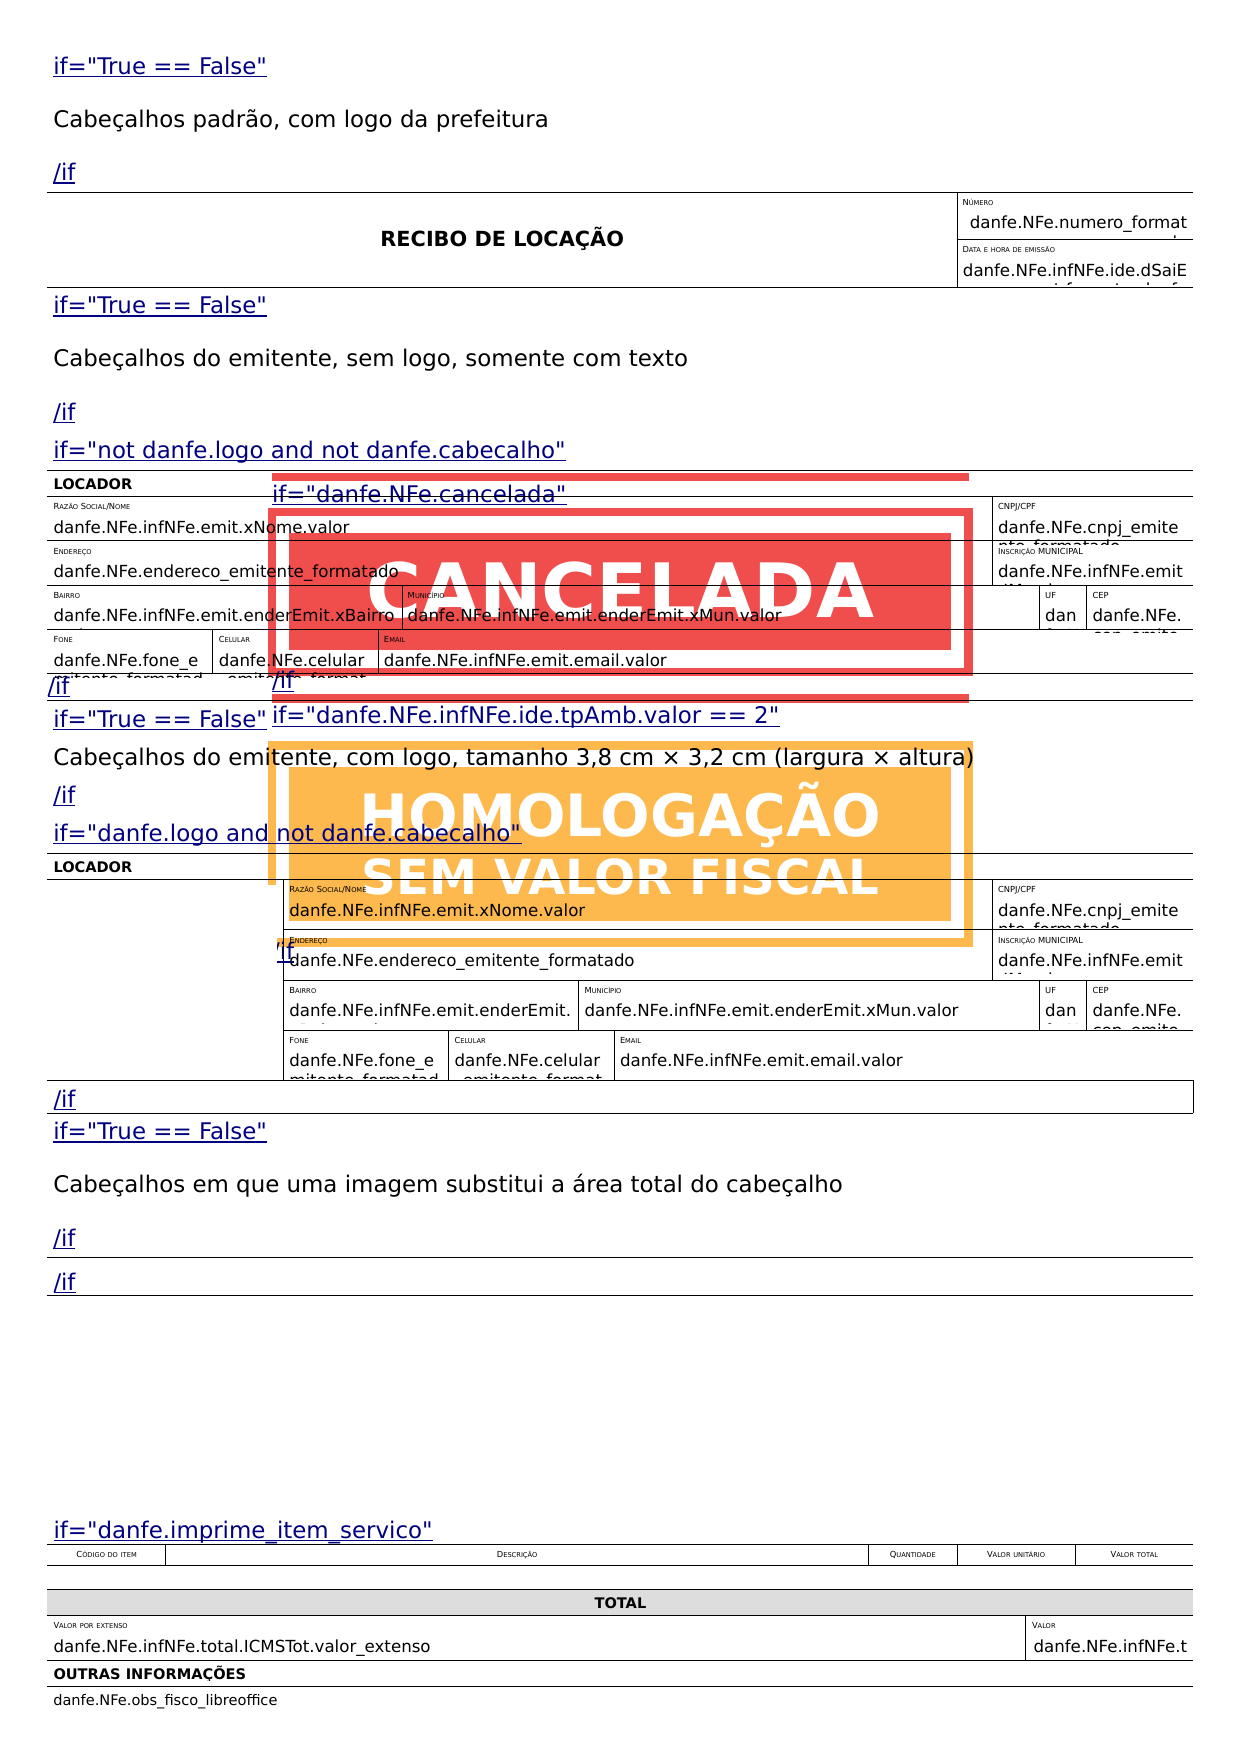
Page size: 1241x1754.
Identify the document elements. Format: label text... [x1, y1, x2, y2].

table_cell Valor unitário [958, 1545, 1075, 1565]
table_cell if="danfe.imprime_item_servico" [47, 1296, 1193, 1544]
table_cell Descrição [166, 1545, 868, 1565]
table_cell /if [47, 1258, 1193, 1295]
table_cell Quantidade [869, 1545, 957, 1565]
table_cell Valor total [1076, 1545, 1193, 1565]
table_cell Código do item [47, 1545, 165, 1565]
